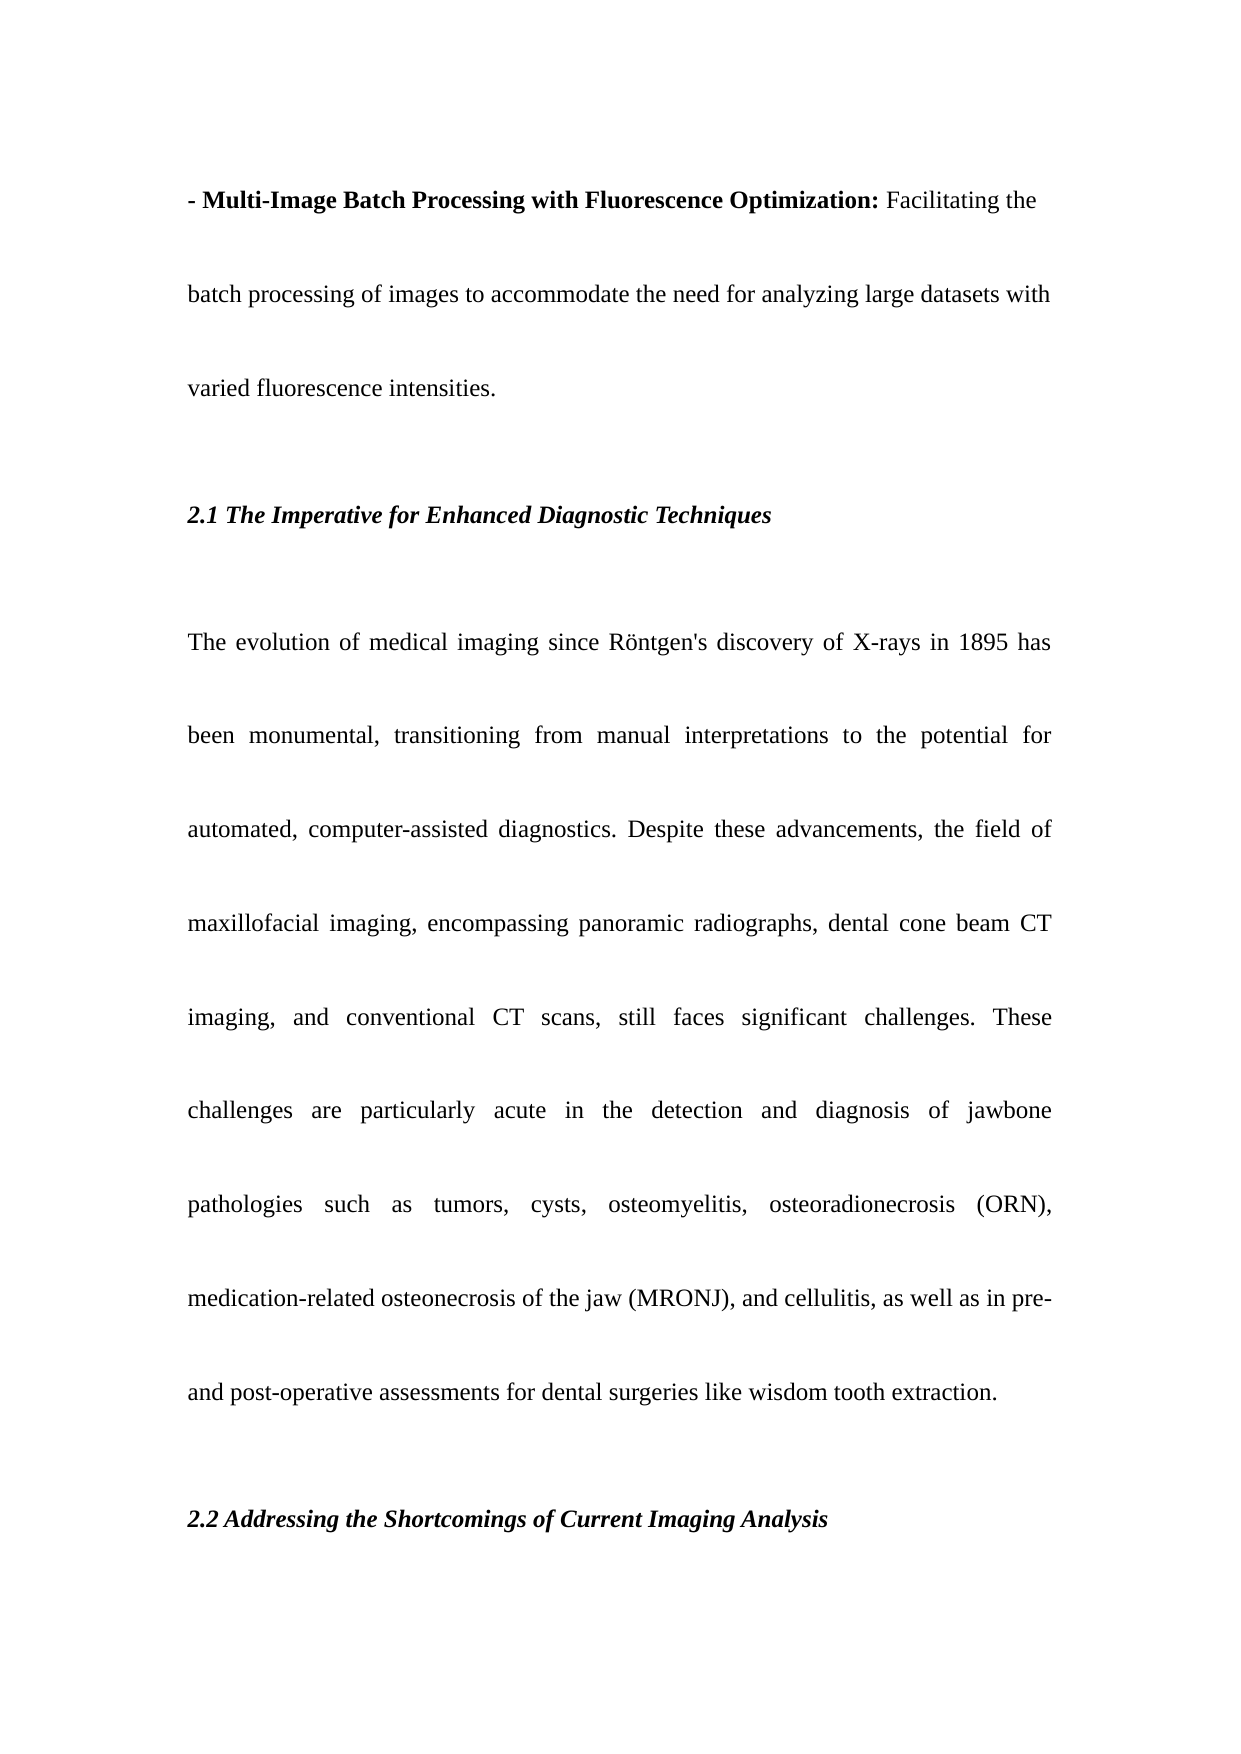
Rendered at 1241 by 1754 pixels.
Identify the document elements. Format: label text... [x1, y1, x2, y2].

text 2.2 Addressing the Shortcomings of Current Imaging Analysis [187, 1476, 1053, 1539]
text - Multi-Image Batch Processing with Fluorescence Optimization: Facilitating the batch processing of images to accommodate the need for analyzing large datasets with varied fluorescence intensities. [187, 158, 1053, 408]
text The evolution of medical imaging since Röntgen's discovery of X-rays in 1895 has been monumental, transitioning from manual interpretations to the potential for automated, computer-assisted diagnostics. Despite these advancements, the field of maxillofacial imaging, encompassing panoramic radiographs, dental cone beam CT imaging, and conventional CT scans, still faces significant challenges. These challenges are particularly acute in the detection and diagnosis of jawbone pathologies such as tumors, cysts, osteomyelitis, osteoradionecrosis (ORN), medication-related osteonecrosis of the jaw (MRONJ), and cellulitis, as well as in pre- and post-operative assessments for dental surgeries like wisdom tooth extraction. [187, 599, 1053, 1412]
text 2.1 The Imperative for Enhanced Diagnostic Techniques [187, 473, 1053, 535]
